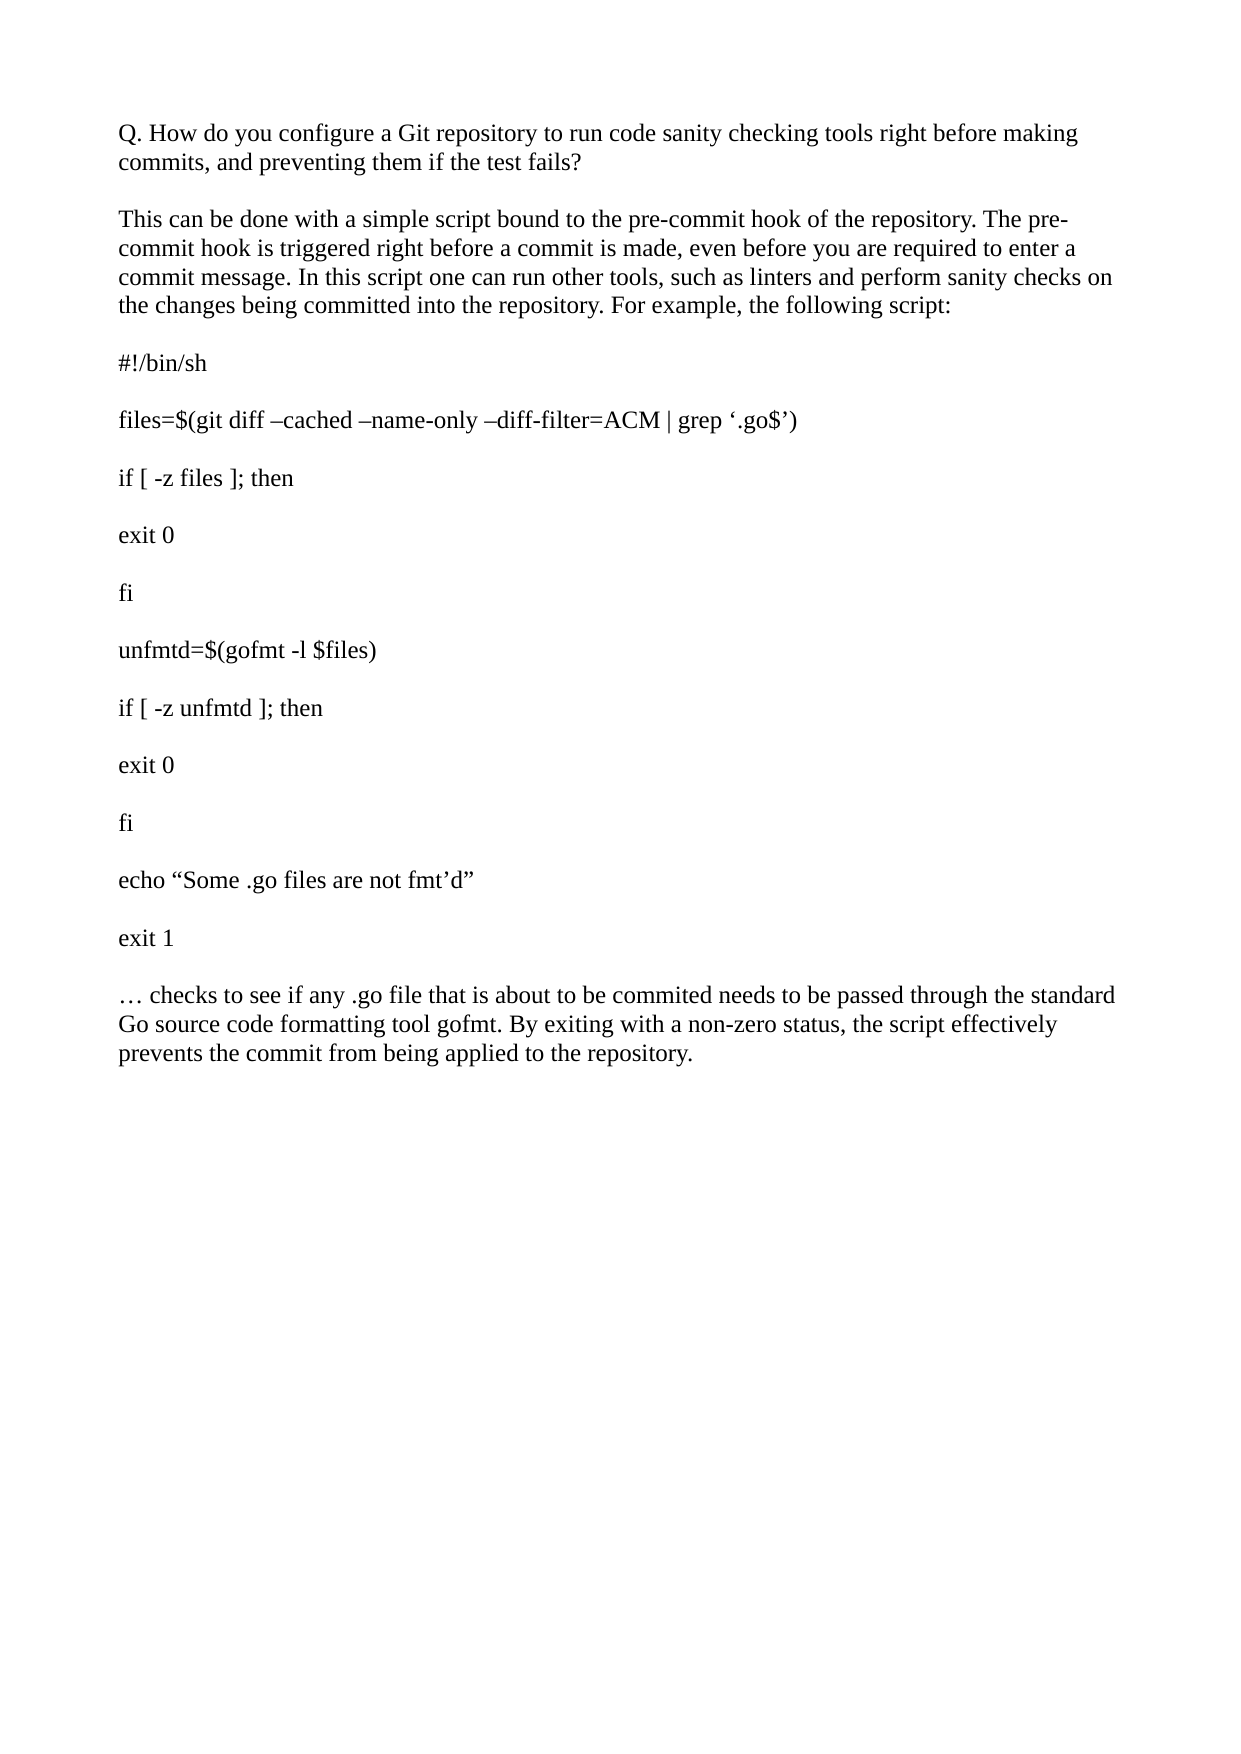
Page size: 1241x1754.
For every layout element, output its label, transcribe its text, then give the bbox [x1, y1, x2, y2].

text exit 0 [118, 751, 1122, 779]
text files=$(git diff –cached –name-only –diff-filter=ACM | grep ‘.go$’) [118, 406, 1122, 434]
text This can be done with a simple script bound to the pre-commit hook of the repository. The pre-commit hook is triggered right before a commit is made, even before you are required to enter a commit message. In this script one can run other tools, such as linters and perform sanity checks on the changes being committed into the repository. For example, the following script: [118, 204, 1122, 319]
text fi [118, 808, 1122, 837]
text if [ -z unfmtd ]; then [118, 693, 1122, 722]
text exit 1 [118, 923, 1122, 952]
text if [ -z files ]; then [118, 463, 1122, 492]
text … checks to see if any .go file that is about to be commited needs to be passed through the standard Go source code formatting tool gofmt. By exiting with a non-zero status, the script effectively prevents the commit from being applied to the repository. [118, 981, 1122, 1067]
text fi [118, 578, 1122, 607]
text Q. How do you configure a Git repository to run code sanity checking tools right before making commits, and preventing them if the test fails? [118, 118, 1122, 176]
text exit 0 [118, 521, 1122, 549]
text #!/bin/sh [118, 348, 1122, 377]
text unfmtd=$(gofmt -l $files) [118, 636, 1122, 664]
text echo “Some .go files are not fmt’d” [118, 866, 1122, 894]
